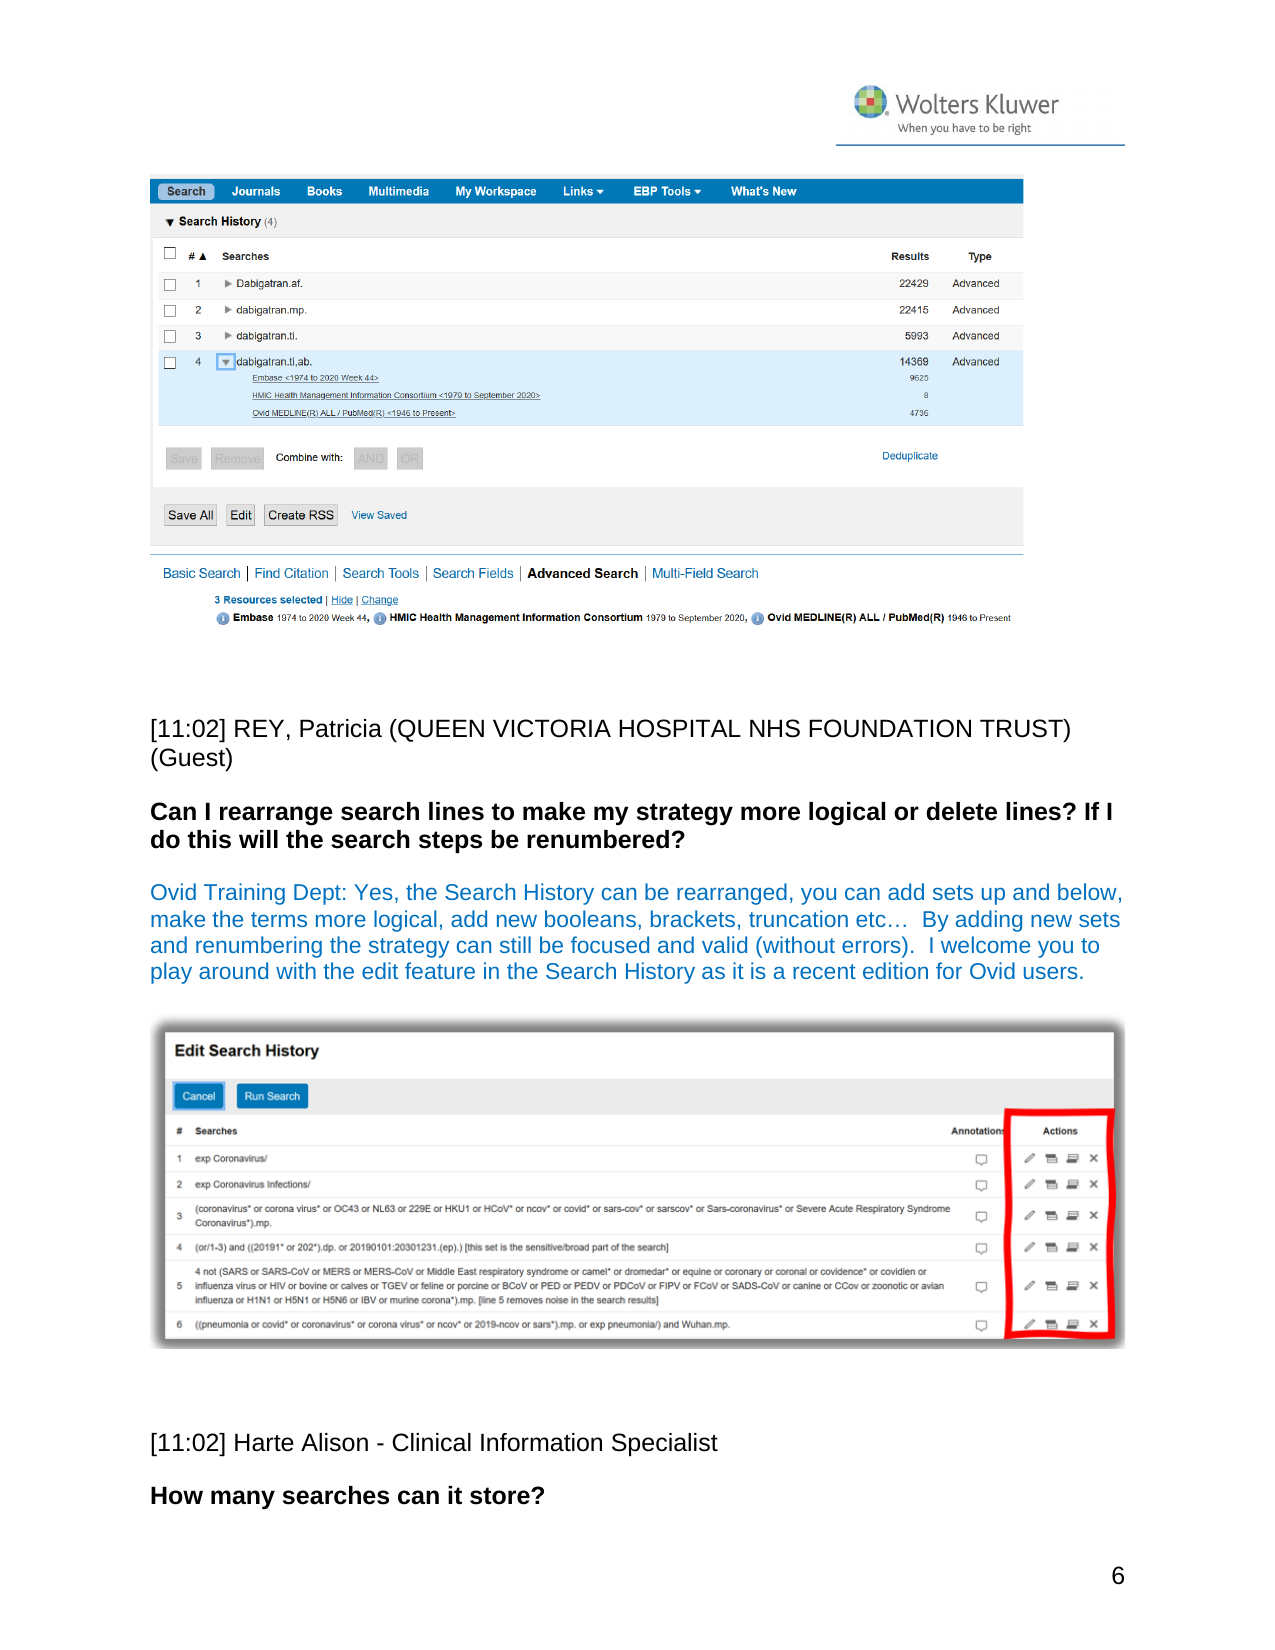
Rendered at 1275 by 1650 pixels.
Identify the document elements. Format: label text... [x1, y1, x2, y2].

text How many searches can it store? [150, 1481, 1125, 1510]
text ​​ [150, 660, 1125, 689]
text Can I rearrange search lines to make my strategy more logical or delete lines? If I do this will the search steps be renumbered? [150, 797, 1125, 854]
text [11:02] Harte Alison - Clinical Information Specialist [150, 1427, 1125, 1456]
text [11:02] REY, Patricia (QUEEN VICTORIA HOSPITAL NHS FOUNDATION TRUST) (Guest) [150, 714, 1125, 772]
text Ovid Training Dept: Yes, the Search History can be rearranged, you can add sets up and below, make the terms more logical, add new booleans, brackets, truncation etc… By adding new sets and renumbering the strategy can still be focused and valid (without errors). I welcome you to play around with the edit feature in the Search History as it is a recent edition for Ovid users. [150, 879, 1125, 984]
